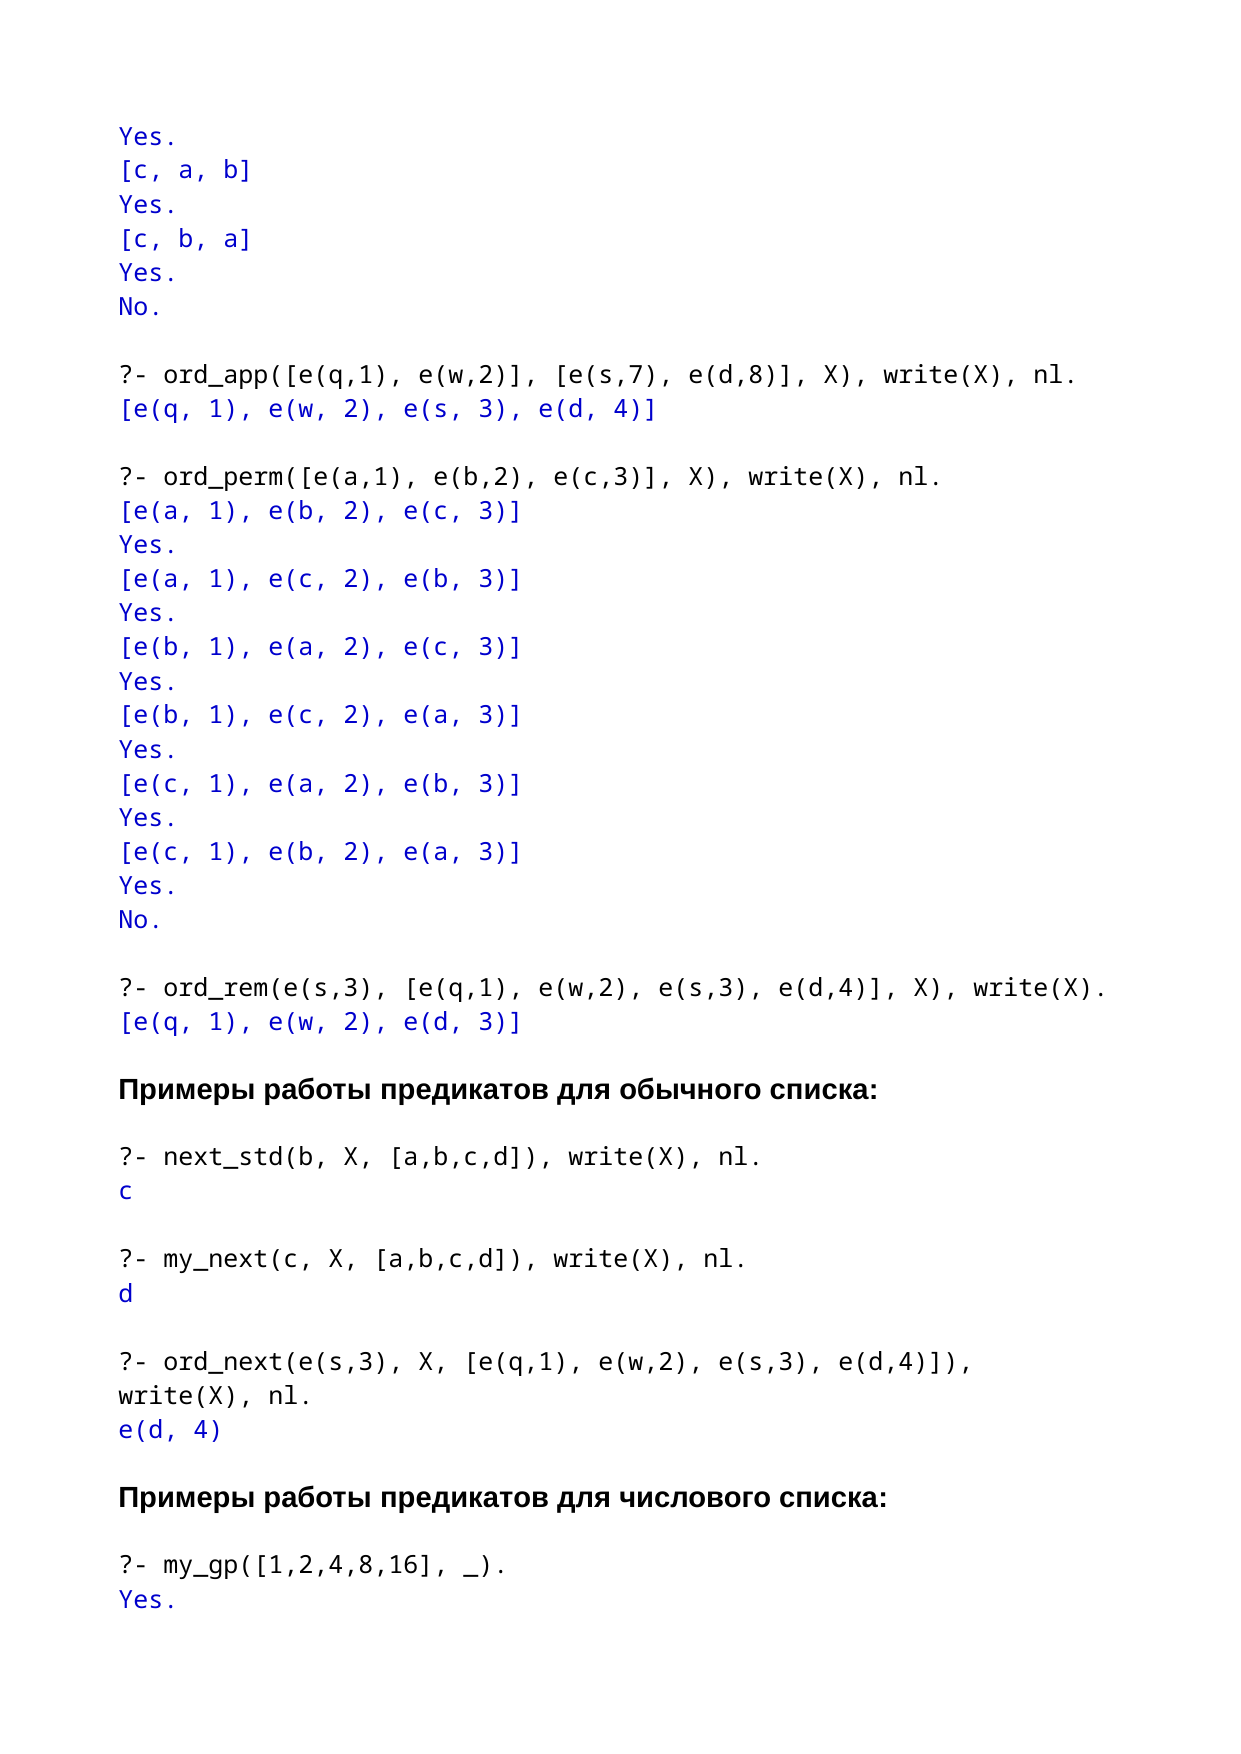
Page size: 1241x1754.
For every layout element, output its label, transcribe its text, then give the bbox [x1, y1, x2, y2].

text Yes. [118, 118, 1122, 152]
text Yes. [118, 663, 1122, 697]
text Примеры работы предикатов для числового списка: [118, 1479, 1122, 1513]
text No. [118, 288, 1122, 322]
text Примеры работы предикатов для обычного списка: [118, 1072, 1122, 1105]
text ?- next_std(b, X, [a,b,c,d]), write(X), nl. [118, 1139, 1122, 1173]
text c [118, 1173, 1122, 1207]
text ?- my_next(c, X, [a,b,c,d]), write(X), nl. [118, 1241, 1122, 1275]
text ?- ord_app([e(q,1), e(w,2)], [e(s,7), e(d,8)], X), write(X), nl. [118, 357, 1122, 391]
text Yes. [118, 799, 1122, 833]
text [e(a, 1), e(b, 2), e(c, 3)] [118, 493, 1122, 527]
text ?- ord_next(e(s,3), X, [e(q,1), e(w,2), e(s,3), e(d,4)]), write(X), nl. [118, 1343, 1122, 1411]
text [e(c, 1), e(b, 2), e(a, 3)] [118, 833, 1122, 867]
text Yes. [118, 254, 1122, 288]
text Yes. [118, 1581, 1122, 1615]
text [e(b, 1), e(a, 2), e(c, 3)] [118, 629, 1122, 663]
text [e(c, 1), e(a, 2), e(b, 3)] [118, 765, 1122, 799]
text ?- my_gp([1,2,4,8,16], _). [118, 1547, 1122, 1581]
text [e(b, 1), e(c, 2), e(a, 3)] [118, 697, 1122, 731]
text Yes. [118, 867, 1122, 902]
text [c, b, a] [118, 220, 1122, 254]
text No. [118, 902, 1122, 936]
text ?- ord_perm([e(a,1), e(b,2), e(c,3)], X), write(X), nl. [118, 459, 1122, 493]
text d [118, 1275, 1122, 1309]
text [c, a, b] [118, 152, 1122, 186]
text Yes. [118, 731, 1122, 765]
text Yes. [118, 595, 1122, 629]
text ?- ord_rem(e(s,3), [e(q,1), e(w,2), e(s,3), e(d,4)], X), write(X). [118, 970, 1122, 1004]
text [e(q, 1), e(w, 2), e(s, 3), e(d, 4)] [118, 391, 1122, 425]
text Yes. [118, 527, 1122, 561]
text e(d, 4) [118, 1411, 1122, 1446]
text Yes. [118, 186, 1122, 220]
text [e(a, 1), e(c, 2), e(b, 3)] [118, 561, 1122, 595]
text [e(q, 1), e(w, 2), e(d, 3)] [118, 1004, 1122, 1038]
